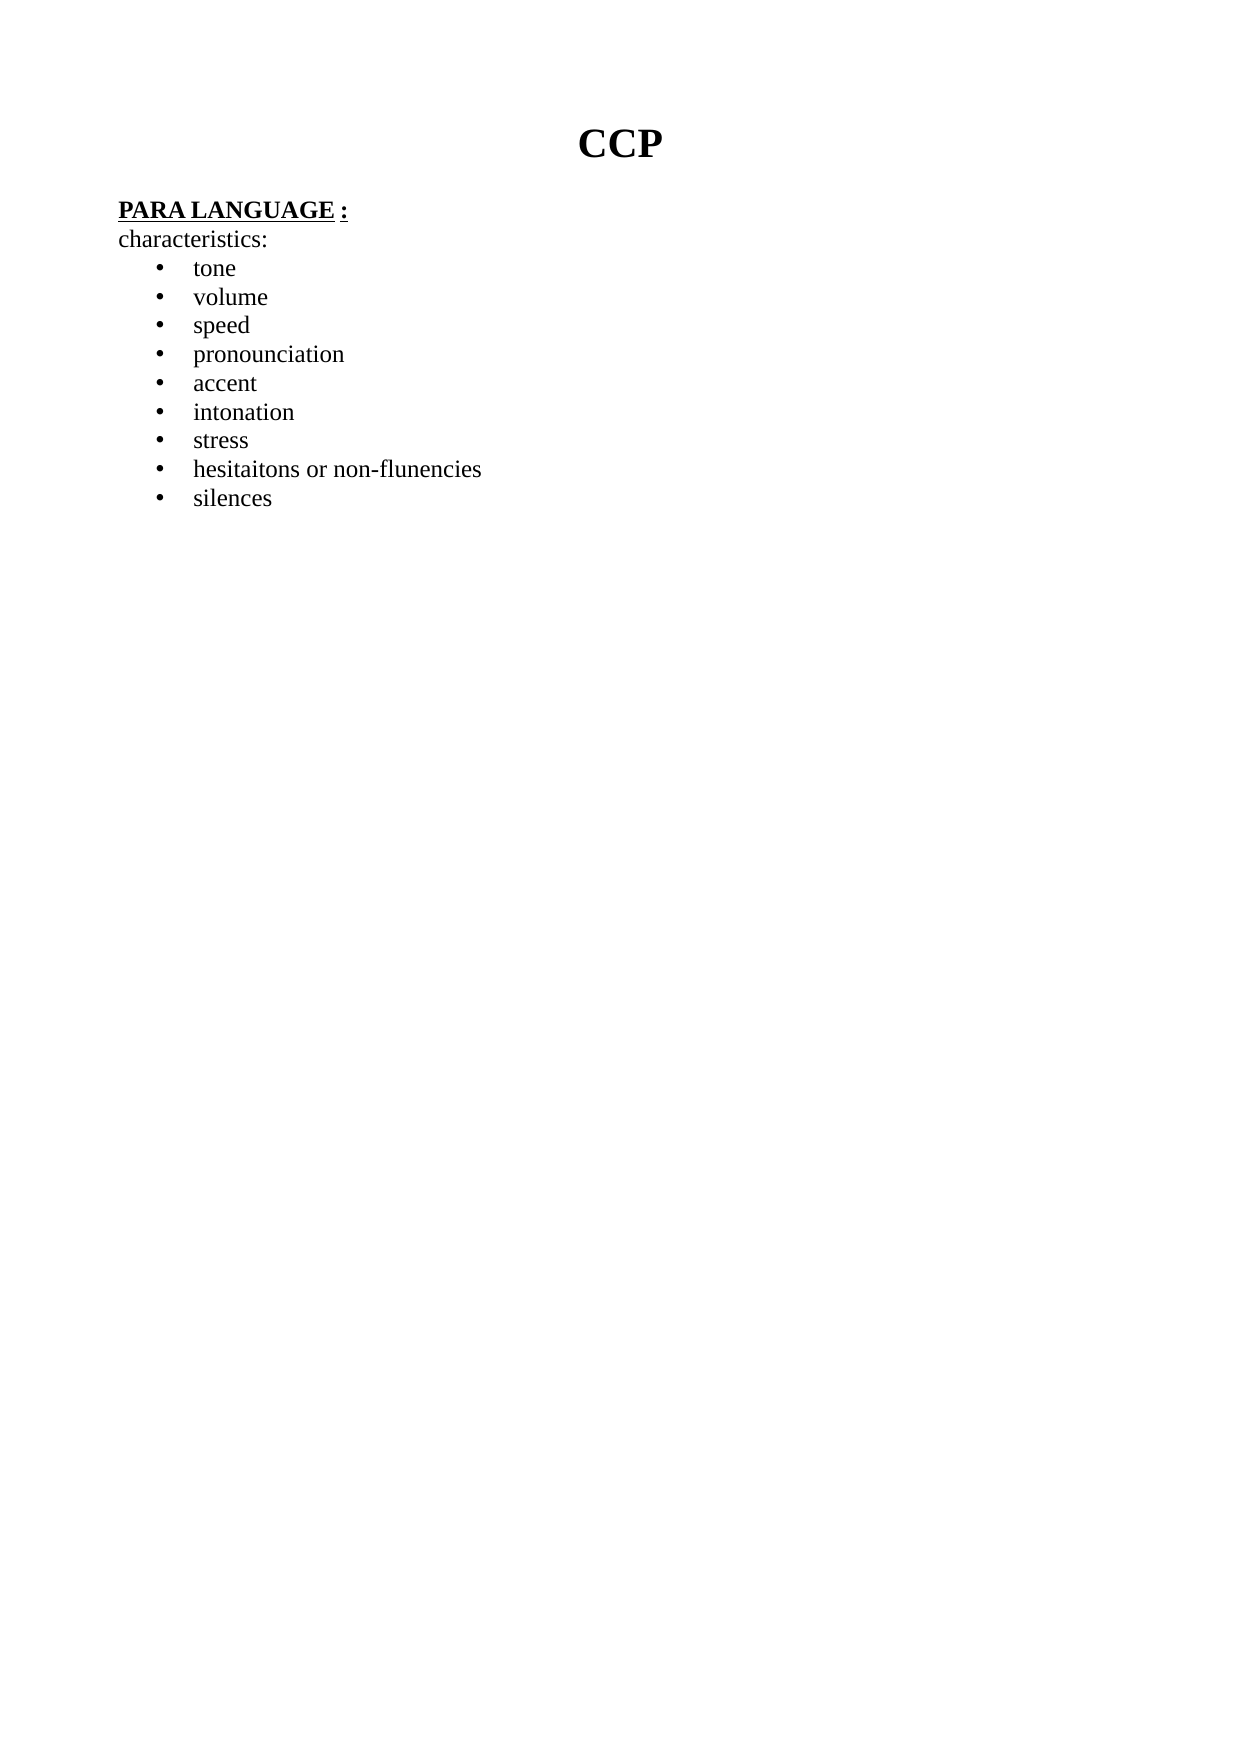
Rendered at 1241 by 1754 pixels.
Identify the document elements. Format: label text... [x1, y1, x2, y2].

list accent [156, 368, 1122, 397]
list tone [156, 253, 1122, 282]
list stress [156, 426, 1122, 454]
list pronounciation [156, 339, 1122, 368]
list hesitaitons or non-flunencies [156, 454, 1122, 483]
text PARA LANGUAGE : [118, 196, 1122, 224]
text characteristics: [118, 224, 1122, 253]
list intonation [156, 397, 1122, 426]
list volume [156, 282, 1122, 311]
list silences [156, 483, 1122, 512]
list speed [156, 311, 1122, 339]
